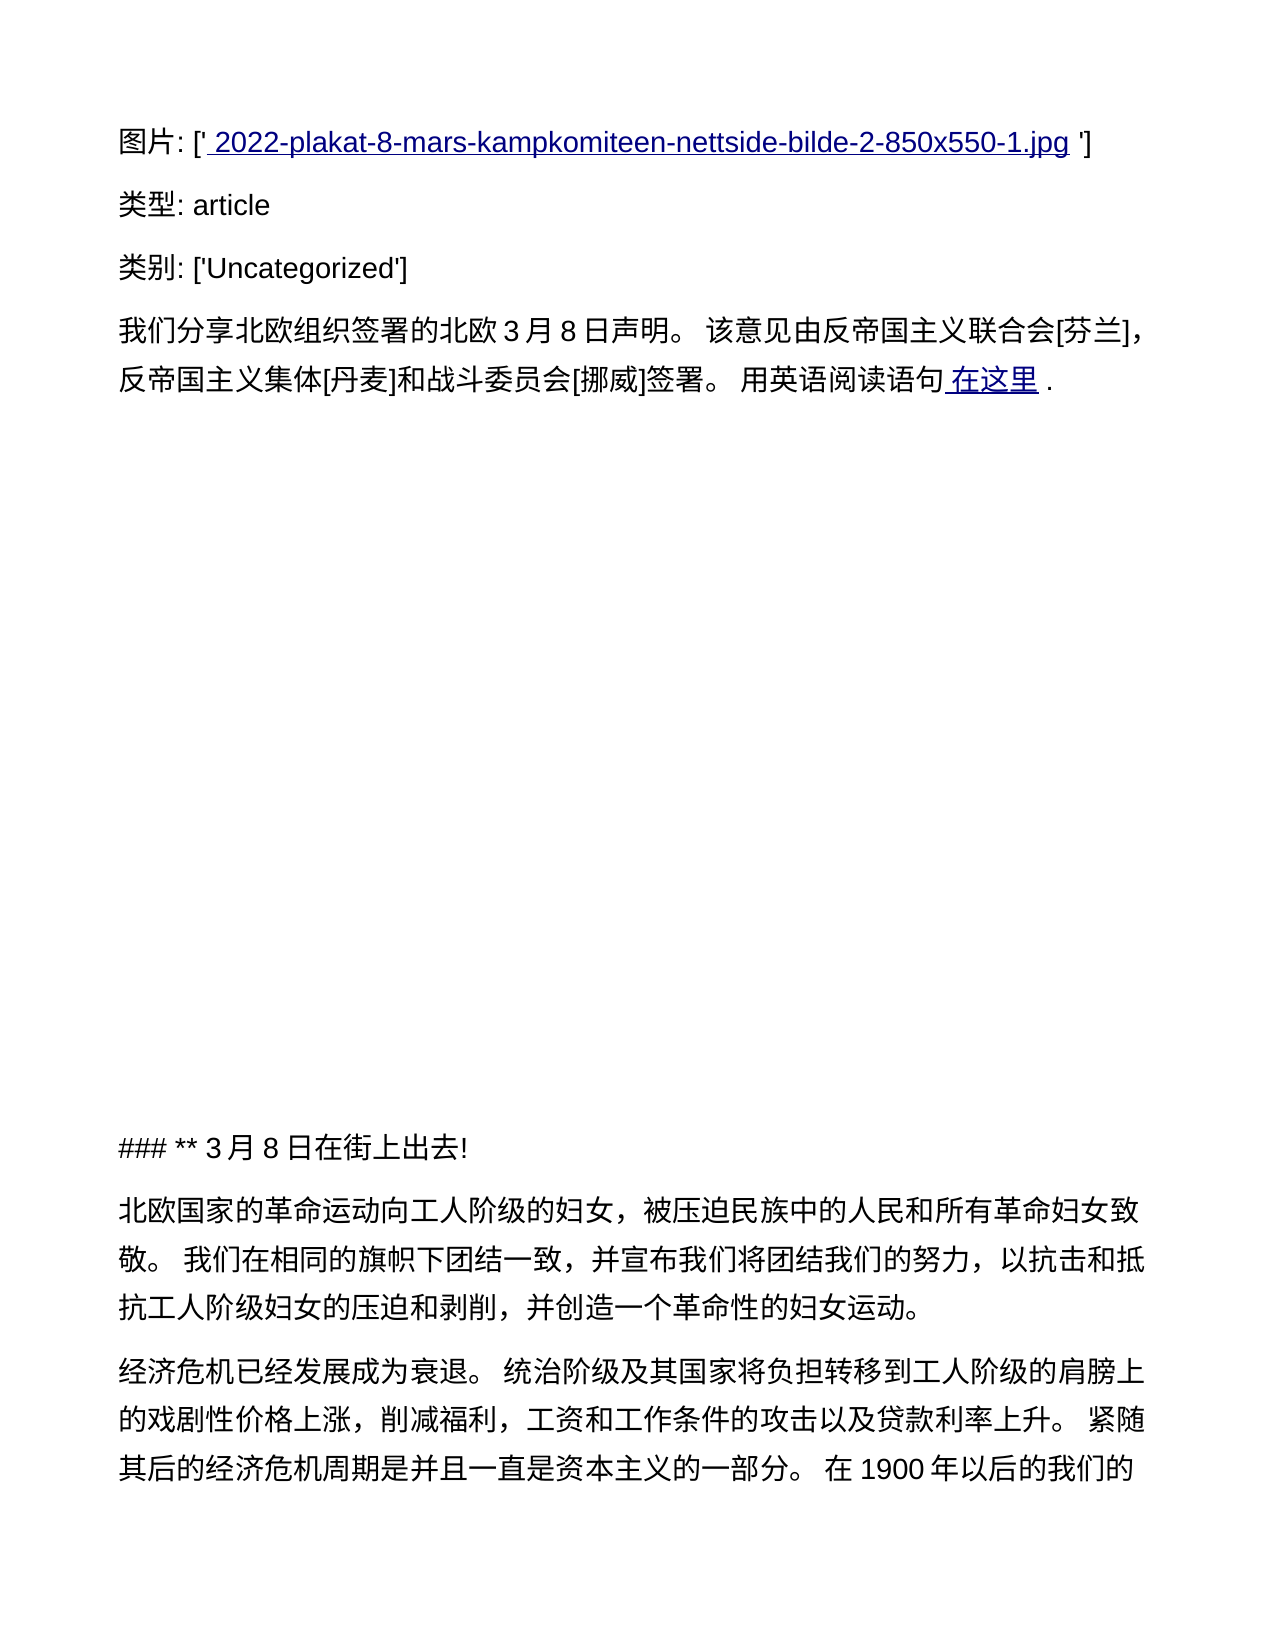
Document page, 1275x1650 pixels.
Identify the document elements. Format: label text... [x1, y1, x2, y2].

text 我们分享北欧组织签署的北欧3月8日声明。 该意见由反帝国主义联合会[芬兰]，反帝国主义集体[丹麦]和战斗委员会[挪威]签署。 用英语阅读语句 在这里 . [118, 307, 1157, 398]
text 北欧国家的革命运动向工人阶级的妇女，被压迫民族中的人民和所有革命妇女致敬。 我们在相同的旗帜下团结一致，并宣布我们将团结我们的努力，以抗击和抵抗工人阶级妇女的压迫和剥削，并创造一个革命性的妇女运动。 [118, 1188, 1157, 1327]
text 图片: [' 2022-plakat-8-mars-kampkomiteen-nettside-bilde-2-850x550-1.jpg '] [118, 118, 1157, 160]
text 类别: ['Uncategorized'] [118, 244, 1157, 287]
text 经济危机已经发展成为衰退。 统治阶级及其国家将负担转移到工人阶级的肩膀上的戏剧性价格上涨，削减福利，工资和工作条件的攻击以及贷款利率上升。 紧随其后的经济危机周期是并且一直是资本主义的一部分。 在1900年以后的我们的时代，资本主义位于最后一个腐烂和垂死的阶段，即帝国主义。 在2022年，食品和能源的价格很快上涨。 许多欧洲国家的价格上涨速度比40年来的价格更快。 这意味着工人可以使用我们的旧工资少购买。 因此，这项工作是为了创造新的资本主义增长，必须付出代价。 资本家Fåros为他们的危机付出代价。 [118, 1348, 1157, 1487]
text ### ** 3月8日在街上出去! [118, 419, 1157, 1167]
text 类型: article [118, 181, 1157, 223]
